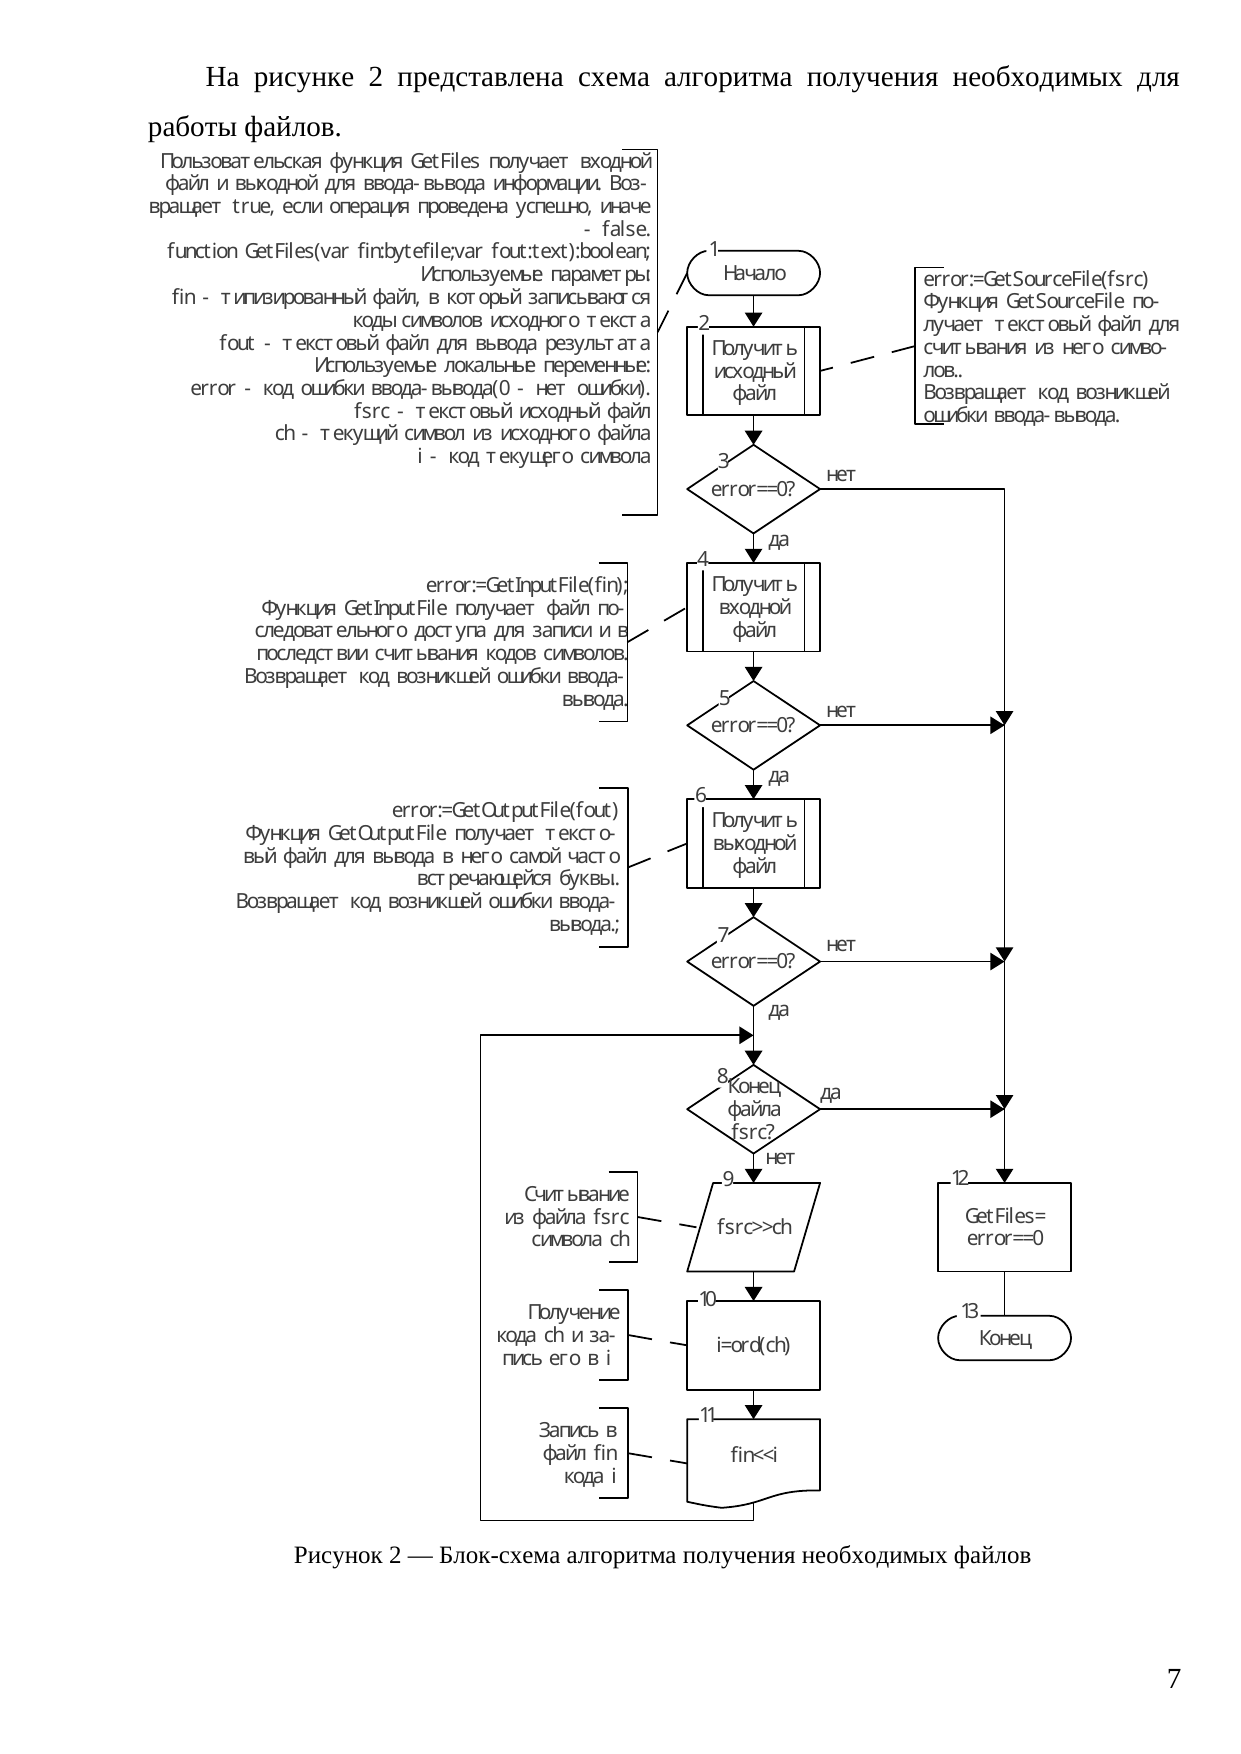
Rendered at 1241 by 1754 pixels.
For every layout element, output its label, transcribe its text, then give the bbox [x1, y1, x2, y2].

text На рисунке 2 представлена схема алгоритма получения необходимых для работы файлов. [148, 59, 1181, 143]
text Рисунок 2 — Блок-схема алгоритма получения необходимых файлов [150, 1540, 1175, 1568]
